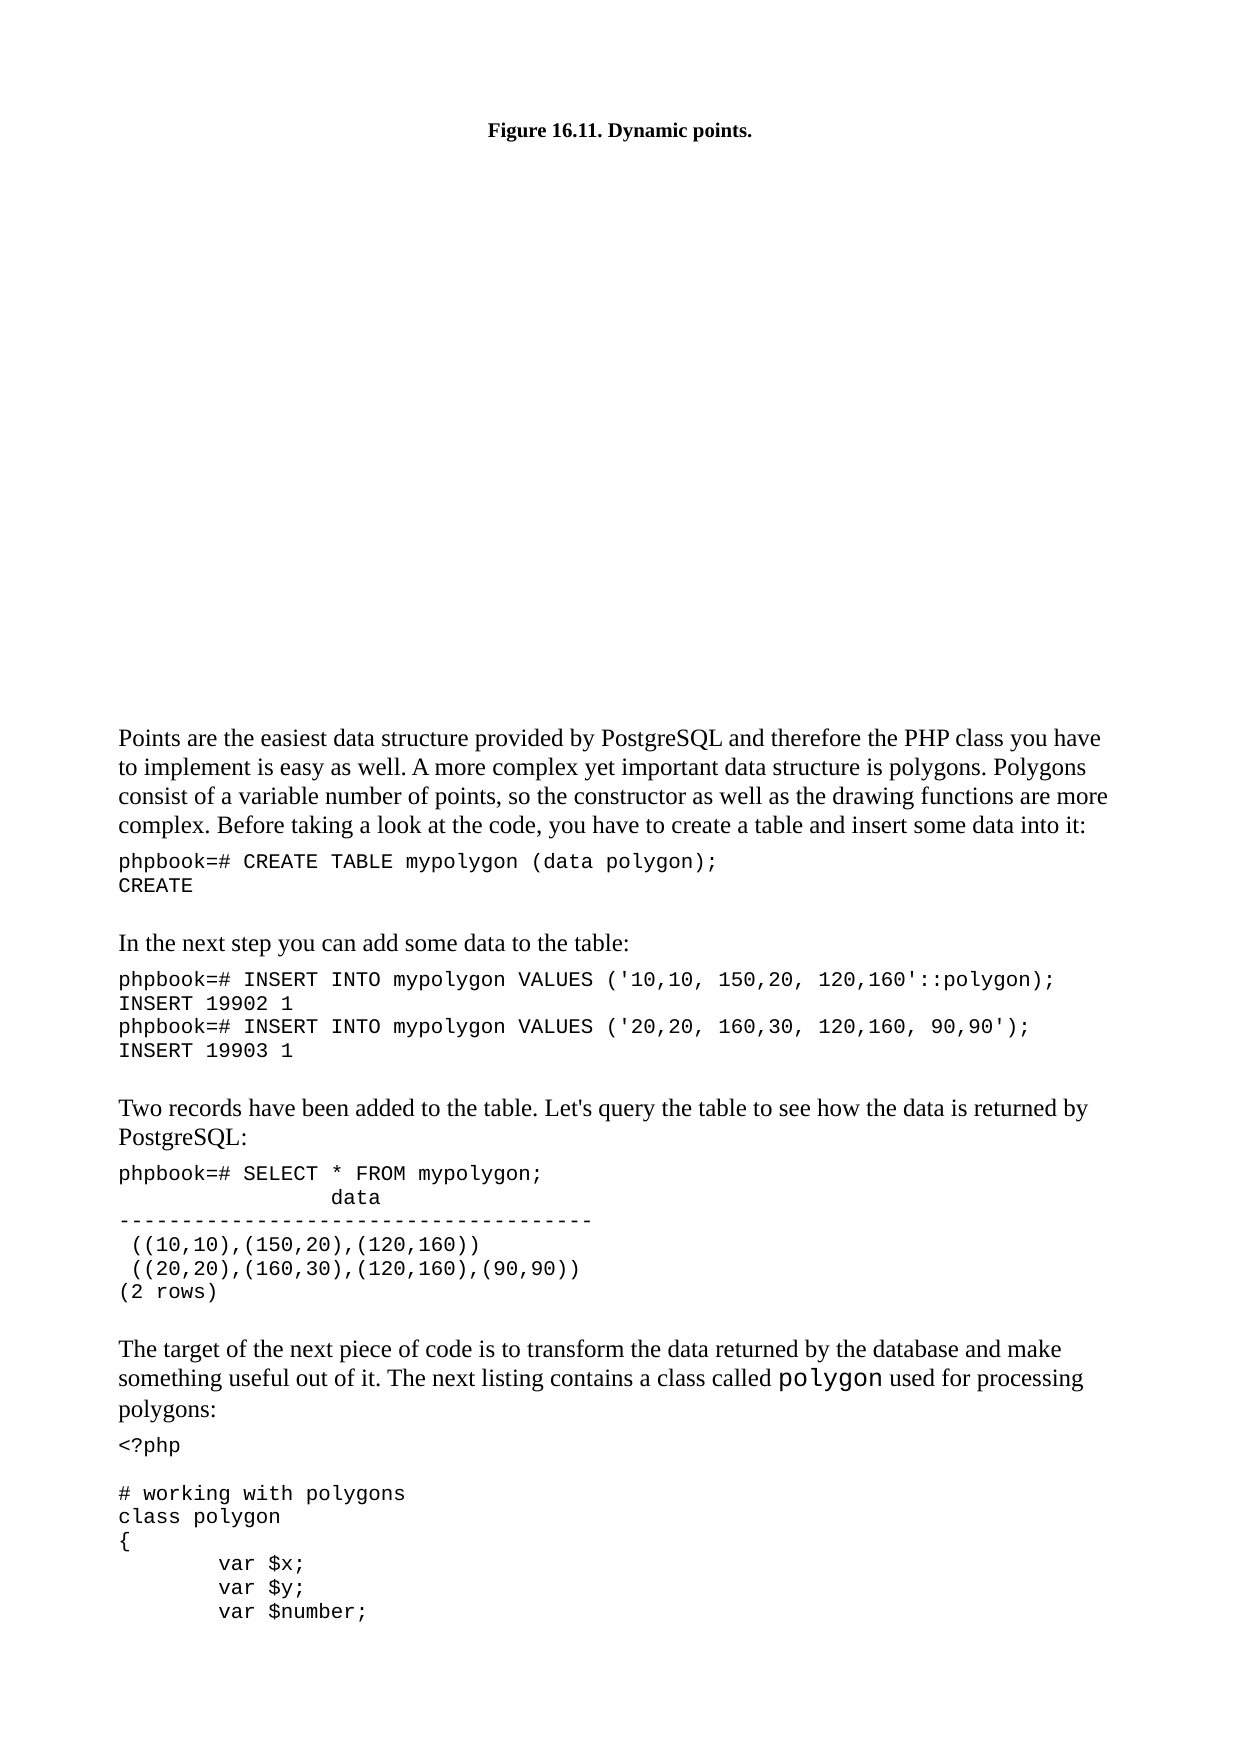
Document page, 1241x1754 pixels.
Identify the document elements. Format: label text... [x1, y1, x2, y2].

text CREATE [118, 874, 1122, 898]
text phpbook=# SELECT * FROM mypolygon; [118, 1163, 1122, 1187]
text ((20,20),(160,30),(120,160),(90,90)) [118, 1258, 1122, 1281]
text { [118, 1530, 1122, 1553]
text Points are the easiest data structure provided by PostgreSQL and therefore the PHP class you have to implement is easy as well. A more complex yet important data structure is polygons. Polygons consist of a variable number of points, so the constructor as well as the drawing functions are more complex. Before taking a look at the code, you have to create a table and insert some data into it: [118, 723, 1122, 838]
text # working with polygons [118, 1482, 1122, 1506]
text In the next step you can add some data to the table: [118, 928, 1122, 956]
text phpbook=# INSERT INTO mypolygon VALUES ('20,20, 160,30, 120,160, 90,90'); [118, 1016, 1122, 1040]
text data [118, 1187, 1122, 1210]
text Two records have been added to the table. Let's query the table to see how the data is returned by PostgreSQL: [118, 1093, 1122, 1151]
text var $x; [118, 1553, 1122, 1577]
subtitle Figure 16.11. Dynamic points. [118, 118, 1122, 142]
text var $number; [118, 1601, 1122, 1624]
text The target of the next piece of code is to transform the data returned by the database and make something useful out of it. The next listing contains a class called polygon used for processing polygons: [118, 1334, 1122, 1423]
text (2 rows) [118, 1281, 1122, 1305]
text <?php [118, 1435, 1122, 1459]
text var $y; [118, 1577, 1122, 1601]
text INSERT 19903 1 [118, 1040, 1122, 1063]
text ((10,10),(150,20),(120,160)) [118, 1234, 1122, 1258]
text phpbook=# INSERT INTO mypolygon VALUES ('10,10, 150,20, 120,160'::polygon); [118, 969, 1122, 993]
text INSERT 19902 1 [118, 993, 1122, 1016]
text class polygon [118, 1506, 1122, 1530]
text -------------------------------------- [118, 1210, 1122, 1234]
text phpbook=# CREATE TABLE mypolygon (data polygon); [118, 851, 1122, 874]
